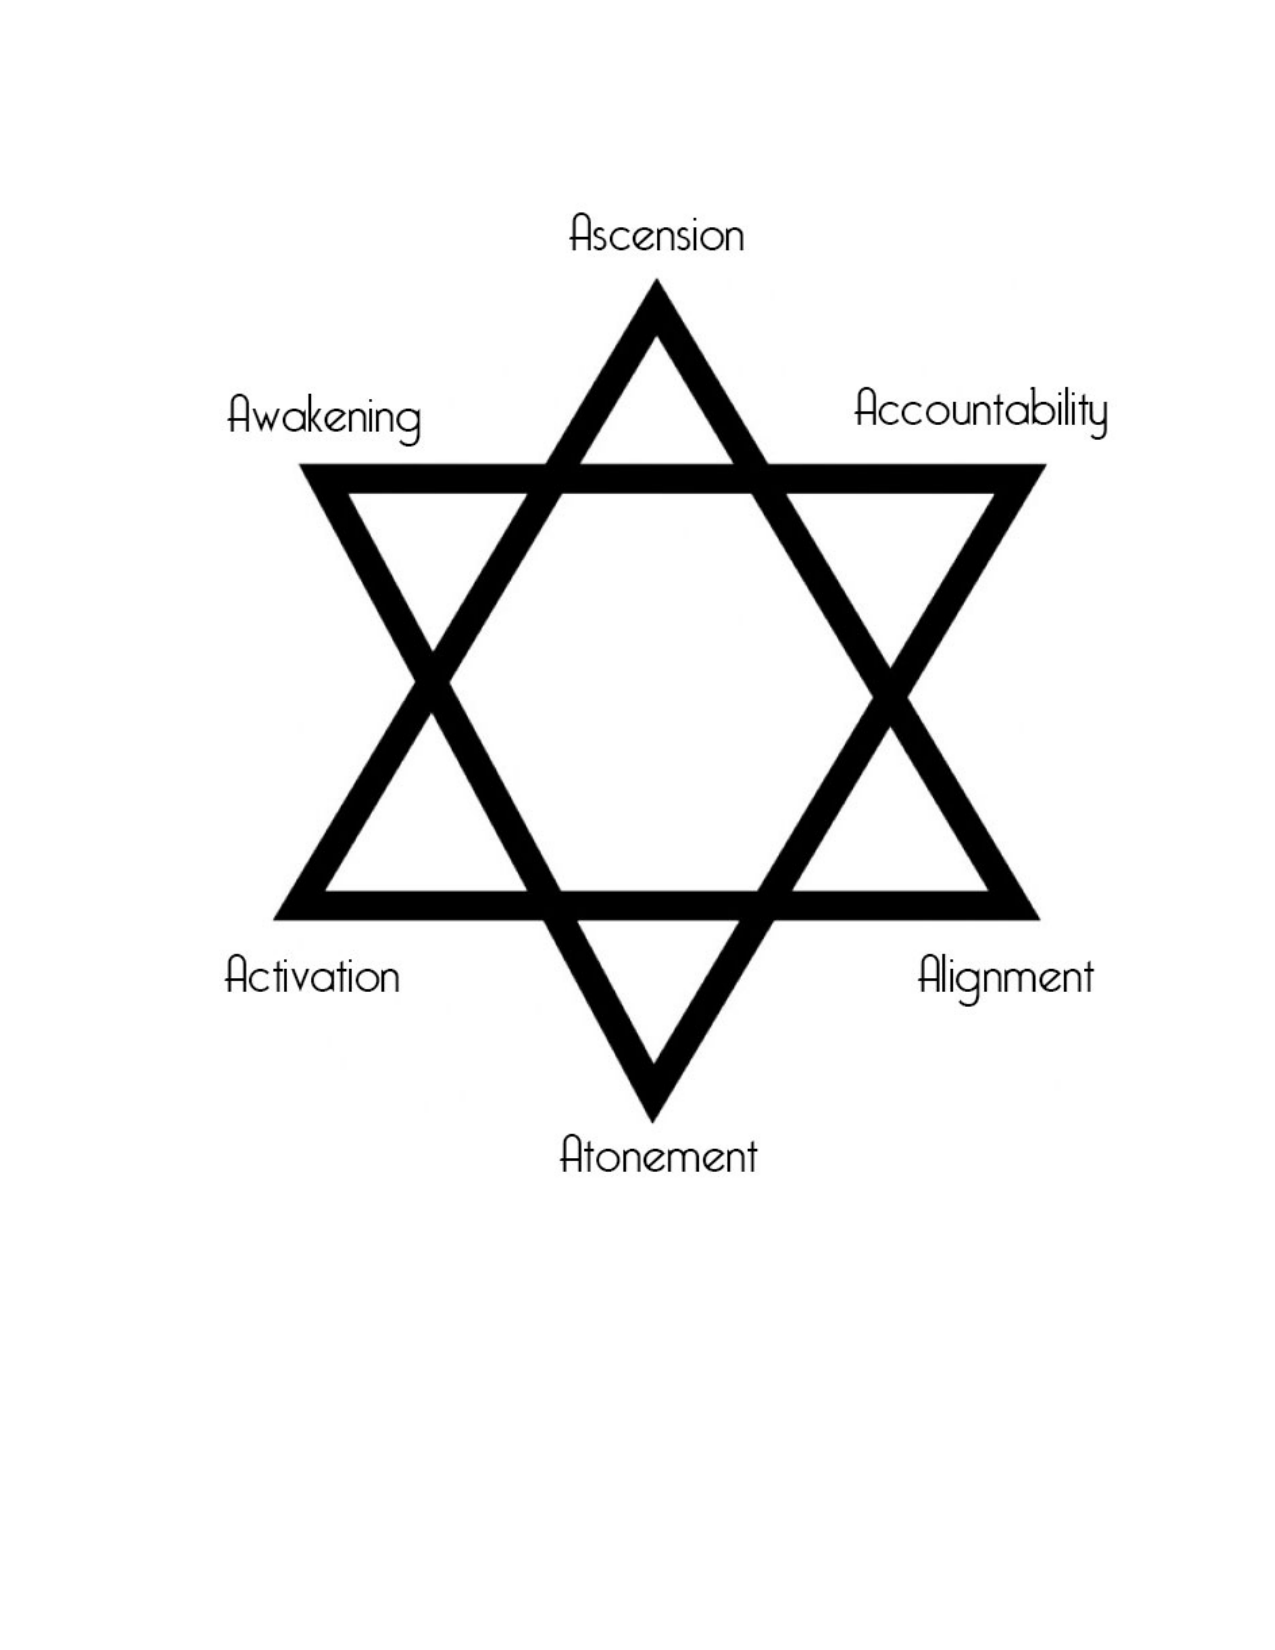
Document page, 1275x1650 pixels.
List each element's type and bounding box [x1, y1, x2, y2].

picture [187, 149, 1133, 1245]
